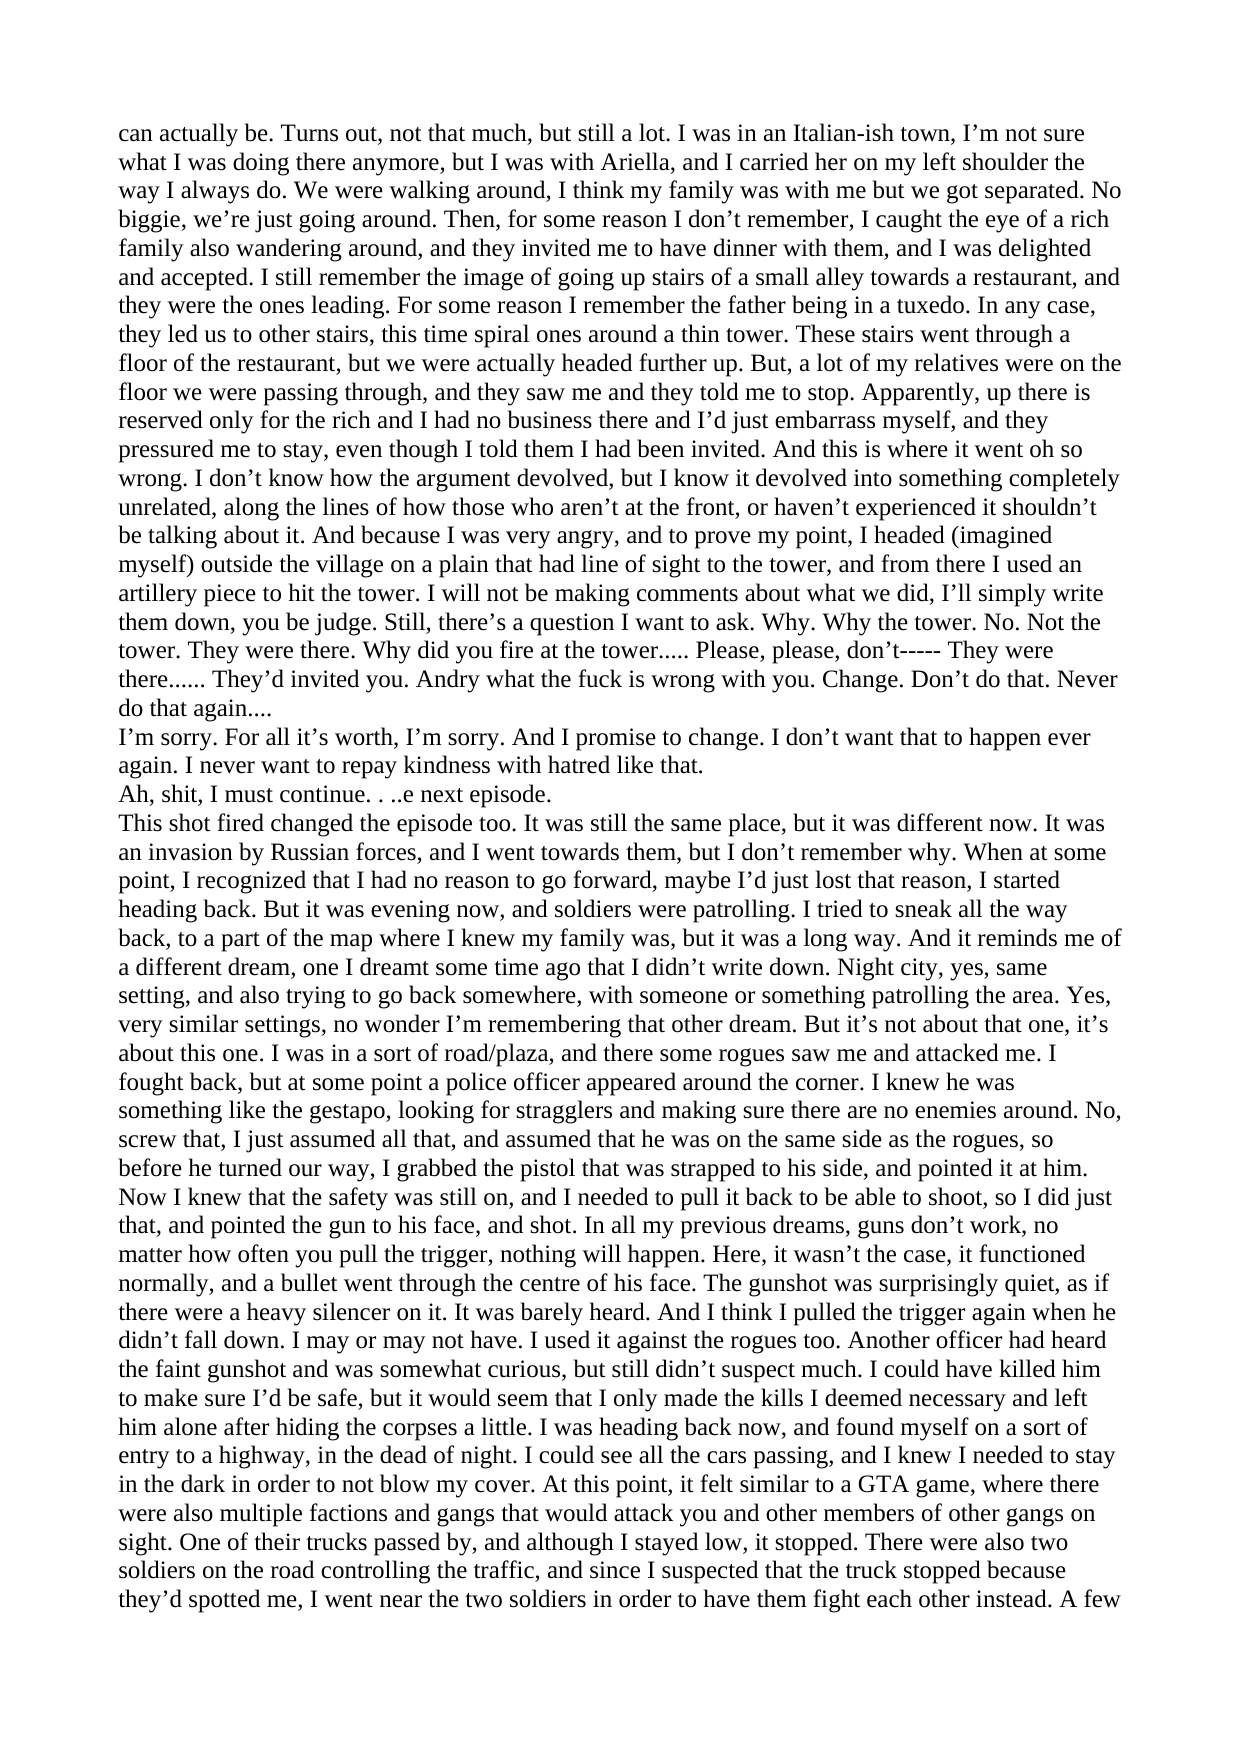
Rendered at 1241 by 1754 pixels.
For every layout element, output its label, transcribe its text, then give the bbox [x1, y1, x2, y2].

text This shot fired changed the episode too. It was still the same place, but it was different now. It was an invasion by Russian forces, and I went towards them, but I don’t remember why. When at some point, I recognized that I had no reason to go forward, maybe I’d just lost that reason, I started heading back. But it was evening now, and soldiers were patrolling. I tried to sneak all the way back, to a part of the map where I knew my family was, but it was a long way. And it reminds me of a different dream, one I dreamt some time ago that I didn’t write down. Night city, yes, same setting, and also trying to go back somewhere, with someone or something patrolling the area. Yes, very similar settings, no wonder I’m remembering that other dream. But it’s not about that one, it’s about this one. I was in a sort of road/plaza, and there some rogues saw me and attacked me. I fought back, but at some point a police officer appeared around the corner. I knew he was something like the gestapo, looking for stragglers and making sure there are no enemies around. No, screw that, I just assumed all that, and assumed that he was on the same side as the rogues, so before he turned our way, I grabbed the pistol that was strapped to his side, and pointed it at him. Now I knew that the safety was still on, and I needed to pull it back to be able to shoot, so I did just that, and pointed the gun to his face, and shot. In all my previous dreams, guns don’t work, no matter how often you pull the trigger, nothing will happen. Here, it wasn’t the case, it functioned normally, and a bullet went through the centre of his face. The gunshot was surprisingly quiet, as if there were a heavy silencer on it. It was barely heard. And I think I pulled the trigger again when he didn’t fall down. I may or may not have. I used it against the rogues too. Another officer had heard the faint gunshot and was somewhat curious, but still didn’t suspect much. I could have killed him to make sure I’d be safe, but it would seem that I only made the kills I deemed necessary and left him alone after hiding the corpses a little. I was heading back now, and found myself on a sort of entry to a highway, in the dead of night. I could see all the cars passing, and I knew I needed to stay in the dark in order to not blow my cover. At this point, it felt similar to a GTA game, where there were also multiple factions and gangs that would attack you and other members of other gangs on sight. One of their trucks passed by, and although I stayed low, it stopped. There were also two soldiers on the road controlling the traffic, and since I suspected that the truck stopped because they’d spotted me, I went near the two soldiers in order to have them fight each other instead. A few [118, 808, 1122, 1613]
text can actually be. Turns out, not that much, but still a lot. I was in an Italian-ish town, I’m not sure what I was doing there anymore, but I was with Ariella, and I carried her on my left shoulder the way I always do. We were walking around, I think my family was with me but we got separated. No biggie, we’re just going around. Then, for some reason I don’t remember, I caught the eye of a rich family also wandering around, and they invited me to have dinner with them, and I was delighted and accepted. I still remember the image of going up stairs of a small alley towards a restaurant, and they were the ones leading. For some reason I remember the father being in a tuxedo. In any case, they led us to other stairs, this time spiral ones around a thin tower. These stairs went through a floor of the restaurant, but we were actually headed further up. But, a lot of my relatives were on the floor we were passing through, and they saw me and they told me to stop. Apparently, up there is reserved only for the rich and I had no business there and I’d just embarrass myself, and they pressured me to stay, even though I told them I had been invited. And this is where it went oh so wrong. I don’t know how the argument devolved, but I know it devolved into something completely unrelated, along the lines of how those who aren’t at the front, or haven’t experienced it shouldn’t be talking about it. And because I was very angry, and to prove my point, I headed (imagined myself) outside the village on a plain that had line of sight to the tower, and from there I used an artillery piece to hit the tower. I will not be making comments about what we did, I’ll simply write them down, you be judge. Still, there’s a question I want to ask. Why. Why the tower. No. Not the tower. They were there. Why did you fire at the tower..... Please, please, don’t----- They were there...... They’d invited you. Andry what the fuck is wrong with you. Change. Don’t do that. Never do that again.... [118, 118, 1122, 722]
text I’m sorry. For all it’s worth, I’m sorry. And I promise to change. I don’t want that to happen ever again. I never want to repay kindness with hatred like that. [118, 722, 1122, 779]
text Ah, shit, I must continue. . ..e next episode. [118, 779, 1122, 808]
